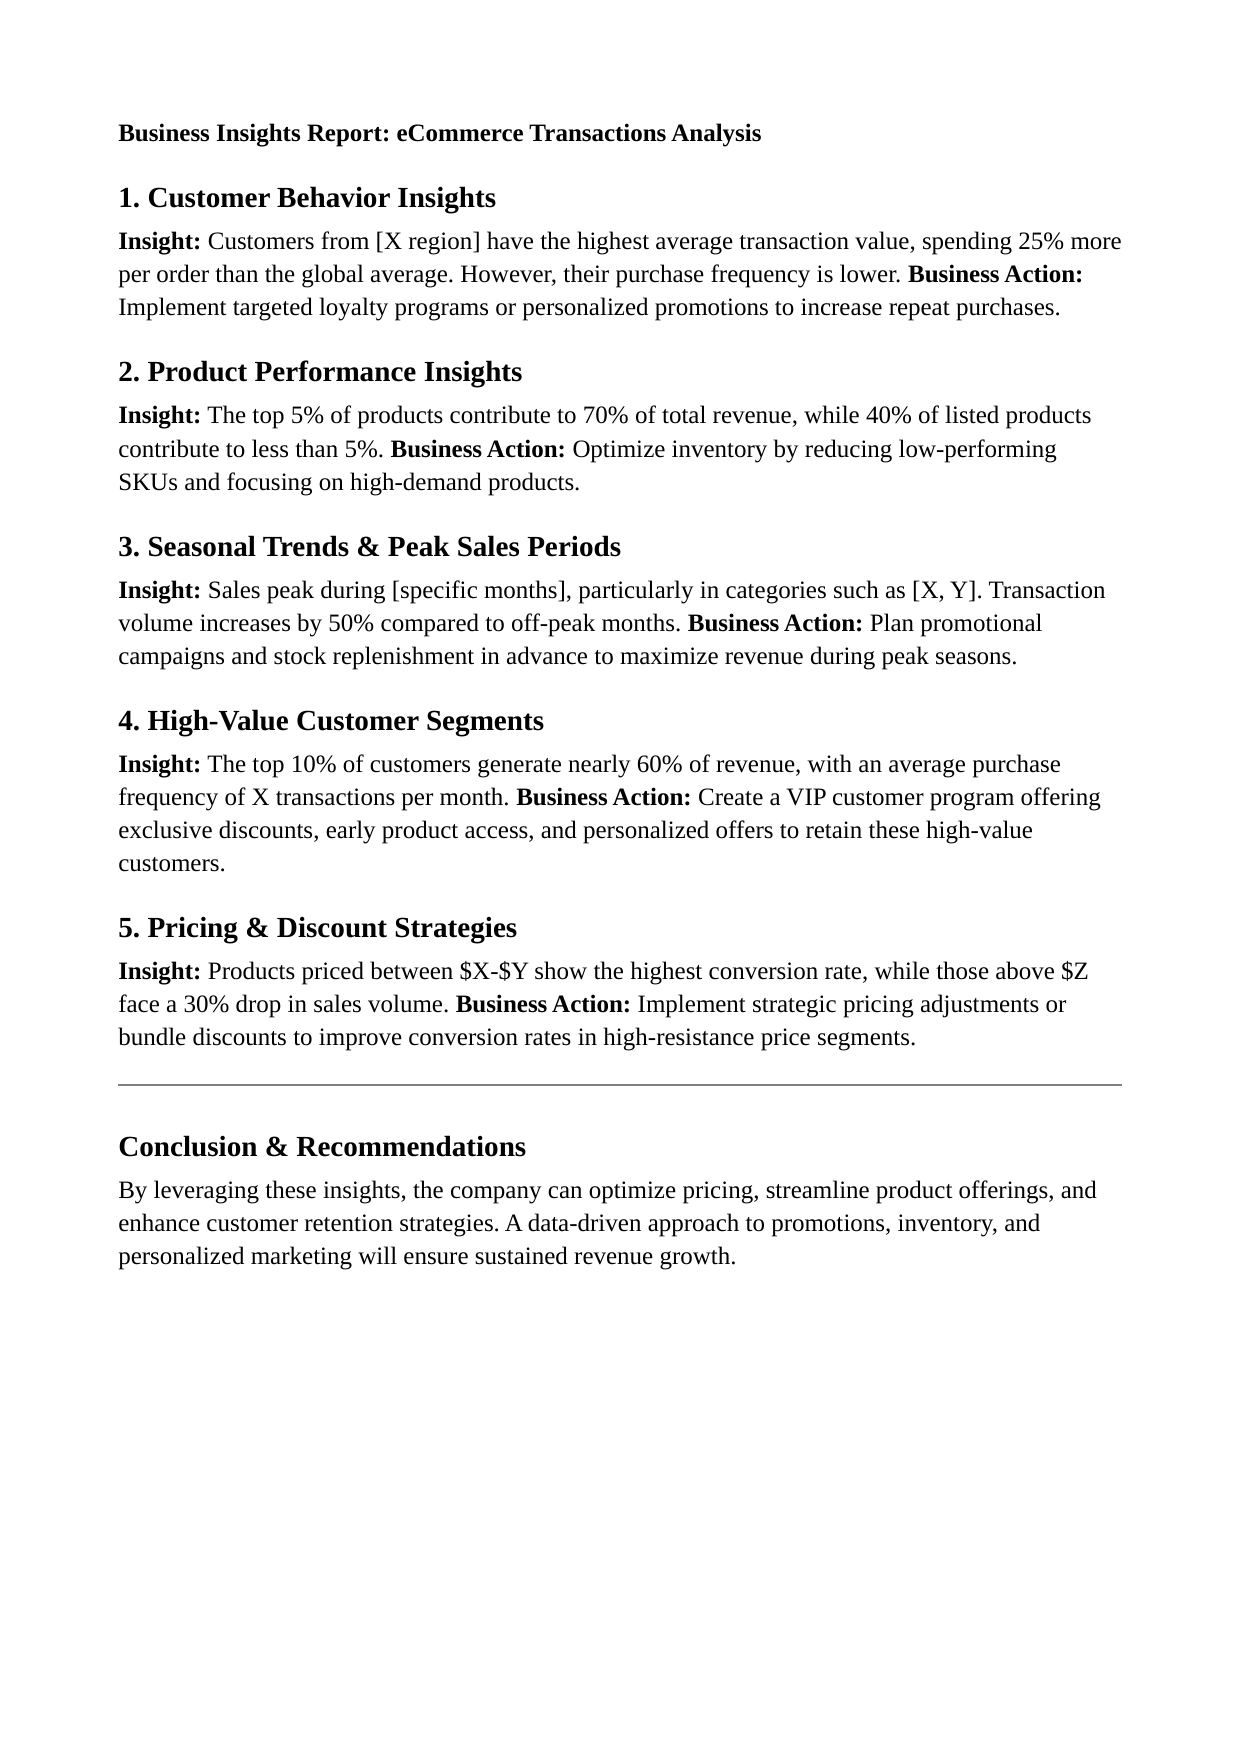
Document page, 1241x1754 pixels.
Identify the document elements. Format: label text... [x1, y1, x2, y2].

text Business Insights Report: eCommerce Transactions Analysis [118, 118, 1122, 147]
subtitle 5. Pricing & Discount Strategies [118, 910, 1122, 944]
subtitle Conclusion & Recommendations [118, 1129, 1122, 1162]
text Insight: The top 5% of products contribute to 70% of total revenue, while 40% of listed products contribute to less than 5%. Business Action: Optimize inventory by reducing low-performing SKUs and focusing on high-demand products. [118, 401, 1122, 495]
text Insight: Customers from [X region] have the highest average transaction value, spending 25% more per order than the global average. However, their purchase frequency is lower. Business Action: Implement targeted loyalty programs or personalized promotions to increase repeat purchases. [118, 226, 1122, 321]
subtitle 1. Customer Behavior Insights [118, 180, 1122, 214]
text Insight: Products priced between $X-$Y show the highest conversion rate, while those above $Z face a 30% drop in sales volume. Business Action: Implement strategic pricing adjustments or bundle discounts to improve conversion rates in high-resistance price segments. [118, 956, 1122, 1051]
text Insight: Sales peak during [specific months], particularly in categories such as [X, Y]. Transaction volume increases by 50% compared to off-peak months. Business Action: Plan promotional campaigns and stock replenishment in advance to maximize revenue during peak seasons. [118, 575, 1122, 670]
subtitle 4. High-Value Customer Segments [118, 703, 1122, 737]
subtitle 3. Seasonal Trends & Peak Sales Periods [118, 529, 1122, 562]
text By leveraging these insights, the company can optimize pricing, streamline product offerings, and enhance customer retention strategies. A data-driven approach to promotions, inventory, and personalized marketing will ensure sustained revenue growth. [118, 1175, 1122, 1270]
subtitle 2. Product Performance Insights [118, 354, 1122, 388]
text Insight: The top 10% of customers generate nearly 60% of revenue, with an average purchase frequency of X transactions per month. Business Action: Create a VIP customer program offering exclusive discounts, early product access, and personalized offers to retain these high-value customers. [118, 749, 1122, 877]
